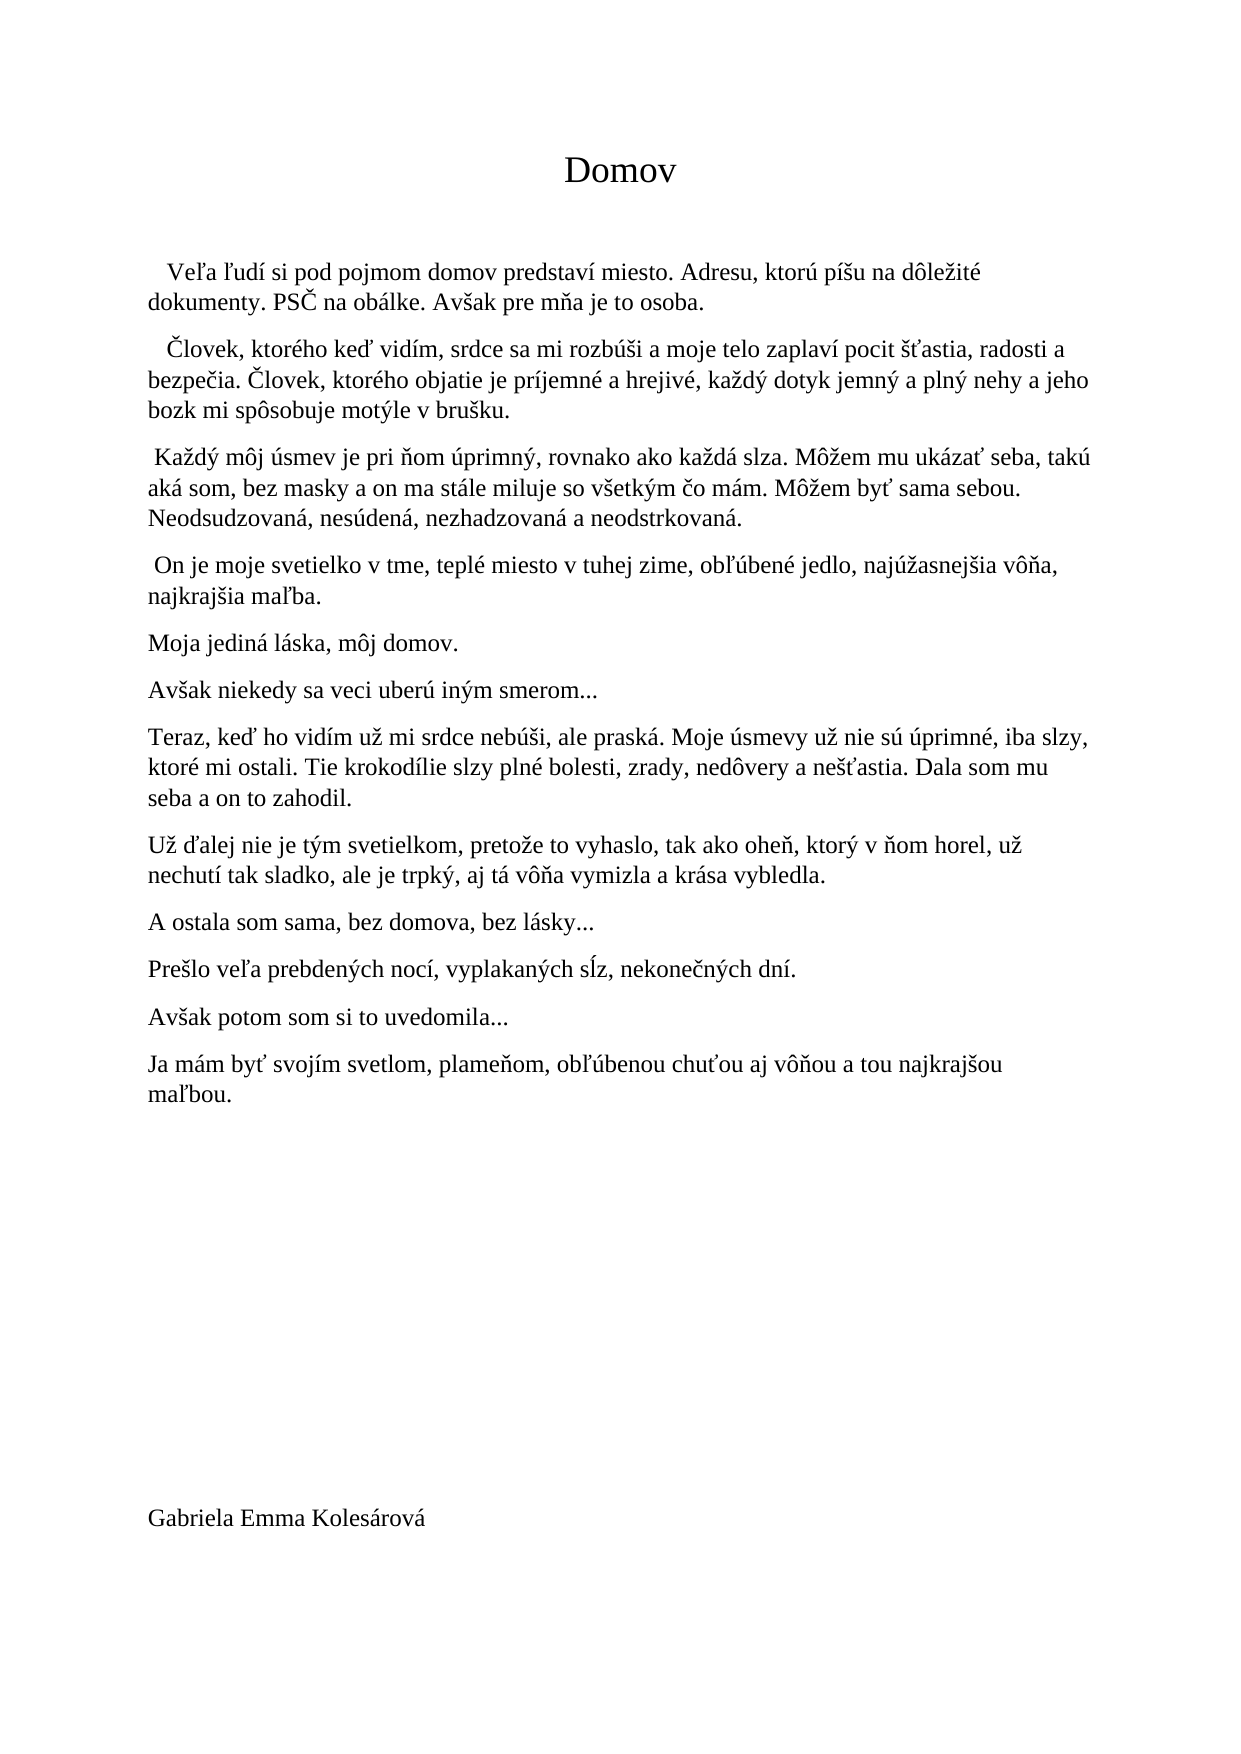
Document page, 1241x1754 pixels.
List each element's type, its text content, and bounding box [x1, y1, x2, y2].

text A ostala som sama, bez domova, bez lásky... [148, 907, 1093, 936]
text Gabriela Emma Kolesárová [148, 1503, 1093, 1532]
text Avšak niekedy sa veci uberú iným smerom... [148, 675, 1093, 704]
text Človek, ktorého keď vidím, srdce sa mi rozbúši a moje telo zaplaví pocit šťastia, radosti a bezpečia. Človek, ktorého objatie je príjemné a hrejivé, každý dotyk jemný a plný nehy a jeho bozk mi spôsobuje motýle v brušku. [148, 334, 1093, 424]
text Teraz, keď ho vidím už mi srdce nebúši, ale praská. Moje úsmevy už nie sú úprimné, iba slzy, ktoré mi ostali. Tie krokodílie slzy plné bolesti, zrady, nedôvery a nešťastia. Dala som mu seba a on to zahodil. [148, 722, 1093, 812]
text Už ďalej nie je tým svetielkom, pretože to vyhaslo, tak ako oheň, ktorý v ňom horel, už nechutí tak sladko, ale je trpký, aj tá vôňa vymizla a krása vybledla. [148, 830, 1093, 889]
text Moja jediná láska, môj domov. [148, 628, 1093, 657]
text Veľa ľudí si pod pojmom domov predstaví miesto. Adresu, ktorú píšu na dôležité dokumenty. PSČ na obálke. Avšak pre mňa je to osoba. [148, 257, 1093, 316]
text Ja mám byť svojím svetlom, plameňom, obľúbenou chuťou aj vôňou a tou najkrajšou maľbou. [148, 1049, 1093, 1108]
text Domov [148, 148, 1093, 191]
text On je moje svetielko v tme, teplé miesto v tuhej zime, obľúbené jedlo, najúžasnejšia vôňa, najkrajšia maľba. [148, 550, 1093, 609]
text Každý môj úsmev je pri ňom úprimný, rovnako ako každá slza. Môžem mu ukázať seba, takú aká som, bez masky a on ma stále miluje so všetkým čo mám. Môžem byť sama sebou. Neodsudzovaná, nesúdená, nezhadzovaná a neodstrkovaná. [148, 442, 1093, 532]
text Avšak potom som si to uvedomila... [148, 1002, 1093, 1030]
text Prešlo veľa prebdených nocí, vyplakaných sĺz, nekonečných dní. [148, 954, 1093, 983]
